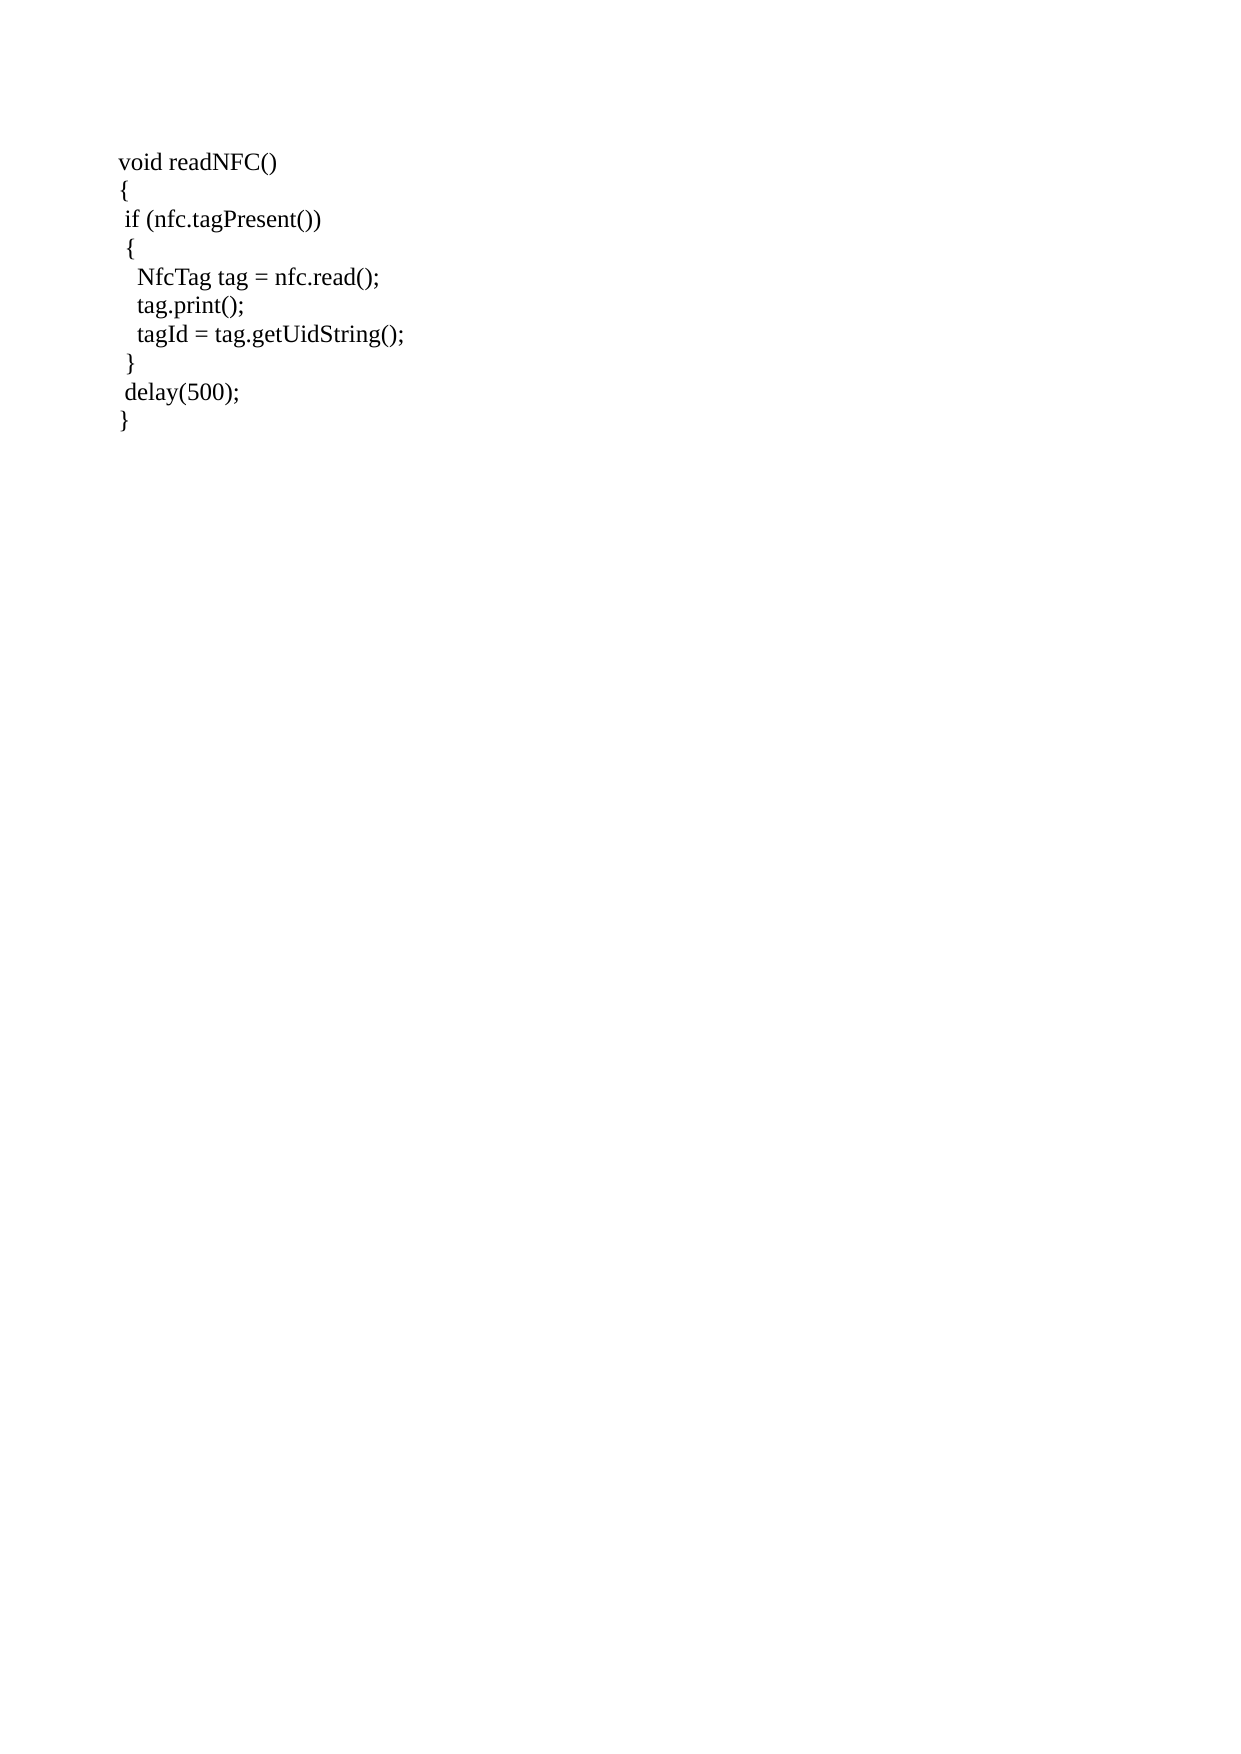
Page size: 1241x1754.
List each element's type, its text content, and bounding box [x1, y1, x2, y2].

text tag.print(); [118, 291, 1122, 319]
text NfcTag tag = nfc.read(); [118, 262, 1122, 291]
text delay(500); [118, 377, 1122, 406]
text } [118, 348, 1122, 377]
text void readNFC() [118, 147, 1122, 176]
text } [118, 406, 1122, 434]
text { [118, 233, 1122, 262]
text tagId = tag.getUidString(); [118, 319, 1122, 348]
text if (nfc.tagPresent()) [118, 204, 1122, 233]
text { [118, 176, 1122, 204]
